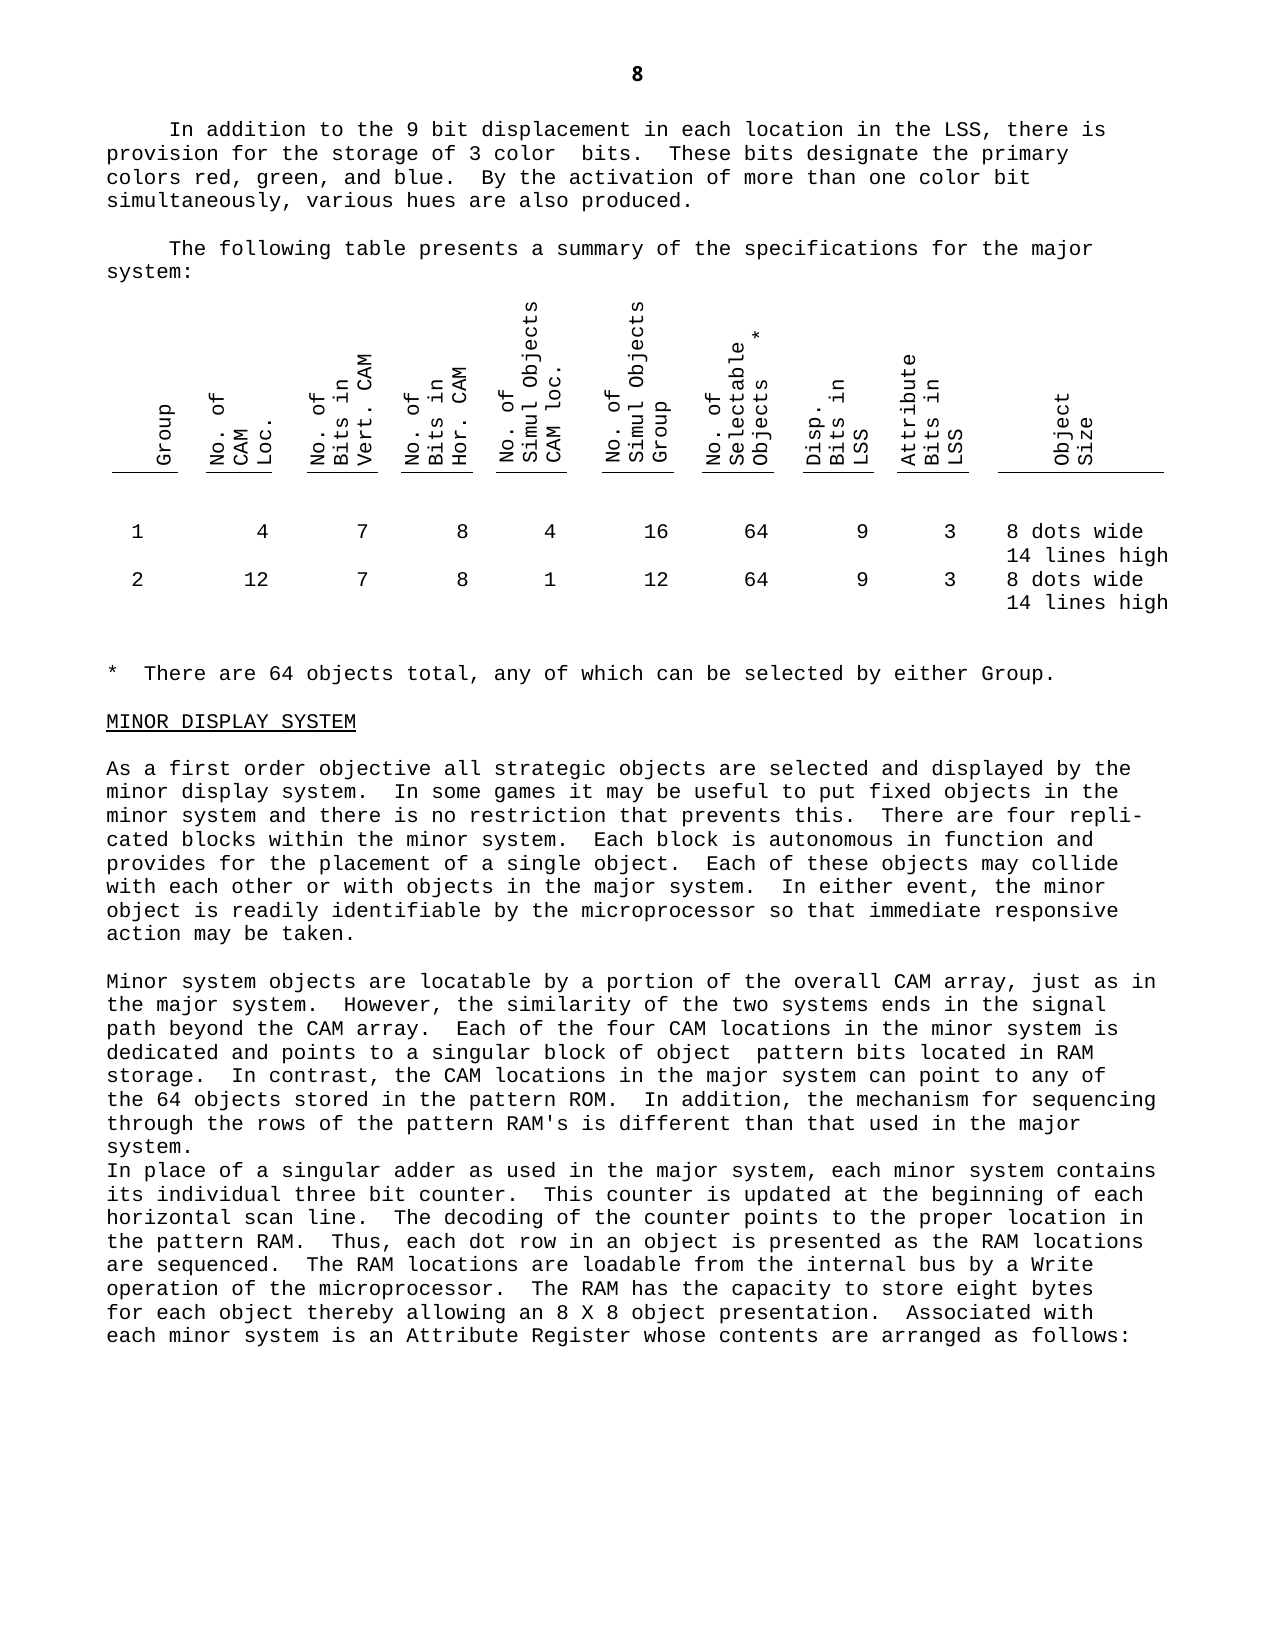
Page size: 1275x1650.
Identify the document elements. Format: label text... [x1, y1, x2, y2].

text path beyond the CAM array. Each of the four CAM locations in the minor system is [106, 1017, 1169, 1040]
text * There are 64 objects total, any of which can be selected by either Group. [106, 662, 1169, 686]
text are sequenced. The RAM locations are loadable from the internal bus by a Write [106, 1253, 1169, 1277]
text provision for the storage of 3 color bits. These bits designate the primary [106, 142, 1169, 165]
text As a first order objective all strategic objects are selected and displayed by the [106, 756, 1169, 780]
text dedicated and points to a singular block of object pattern bits located in RAM [106, 1040, 1169, 1064]
text the 64 objects stored in the pattern ROM. In addition, the mechanism for sequencing [106, 1087, 1169, 1111]
text In addition to the 9 bit displacement in each location in the LSS, there is [106, 118, 1169, 142]
text the major system. However, the similarity of the two systems ends in the signal [106, 993, 1169, 1017]
text the pattern RAM. Thus, each dot row in an object is presented as the RAM locations [106, 1229, 1169, 1253]
text minor system and there is no restriction that prevents this. There are four repli- [106, 804, 1169, 827]
text through the rows of the pattern RAM's is different than that used in the major system. [106, 1111, 1169, 1158]
text horizontal scan line. The decoding of the counter points to the proper location in [106, 1206, 1169, 1229]
text object is readily identifiable by the microprocessor so that immediate responsive [106, 898, 1169, 922]
text 1 4 7 8 4 16 64 9 3 8 dots wide [106, 520, 1169, 544]
text simultaneously, various hues are also produced. [106, 189, 1169, 213]
text provides for the placement of a single object. Each of these objects may collide [106, 851, 1169, 875]
text Minor system objects are locatable by a portion of the overall CAM array, just as in [106, 969, 1169, 993]
text its individual three bit counter. This counter is updated at the beginning of each [106, 1182, 1169, 1206]
text action may be taken. [106, 922, 1169, 946]
text The following table presents a summary of the specifications for the major [106, 236, 1169, 260]
text 14 lines high [106, 591, 1169, 614]
text 2 12 7 8 1 12 64 9 3 8 dots wide [106, 567, 1169, 591]
text 14 lines high [106, 544, 1169, 567]
text for each object thereby allowing an 8 X 8 object presentation. Associated with [106, 1300, 1169, 1324]
text minor display system. In some games it may be useful to put fixed objects in the [106, 780, 1169, 804]
text MINOR DISPLAY SYSTEM [106, 709, 1169, 733]
text colors red, green, and blue. By the activation of more than one color bit [106, 165, 1169, 189]
text cated blocks within the minor system. Each block is autonomous in function and [106, 827, 1169, 851]
text storage. In contrast, the CAM locations in the major system can point to any of [106, 1064, 1169, 1087]
text system: [106, 260, 1169, 283]
text each minor system is an Attribute Register whose contents are arranged as follows: [106, 1324, 1169, 1348]
text with each other or with objects in the major system. In either event, the minor [106, 875, 1169, 898]
text In place of a singular adder as used in the major system, each minor system contains [106, 1158, 1169, 1182]
text operation of the microprocessor. The RAM has the capacity to store eight bytes [106, 1277, 1169, 1300]
